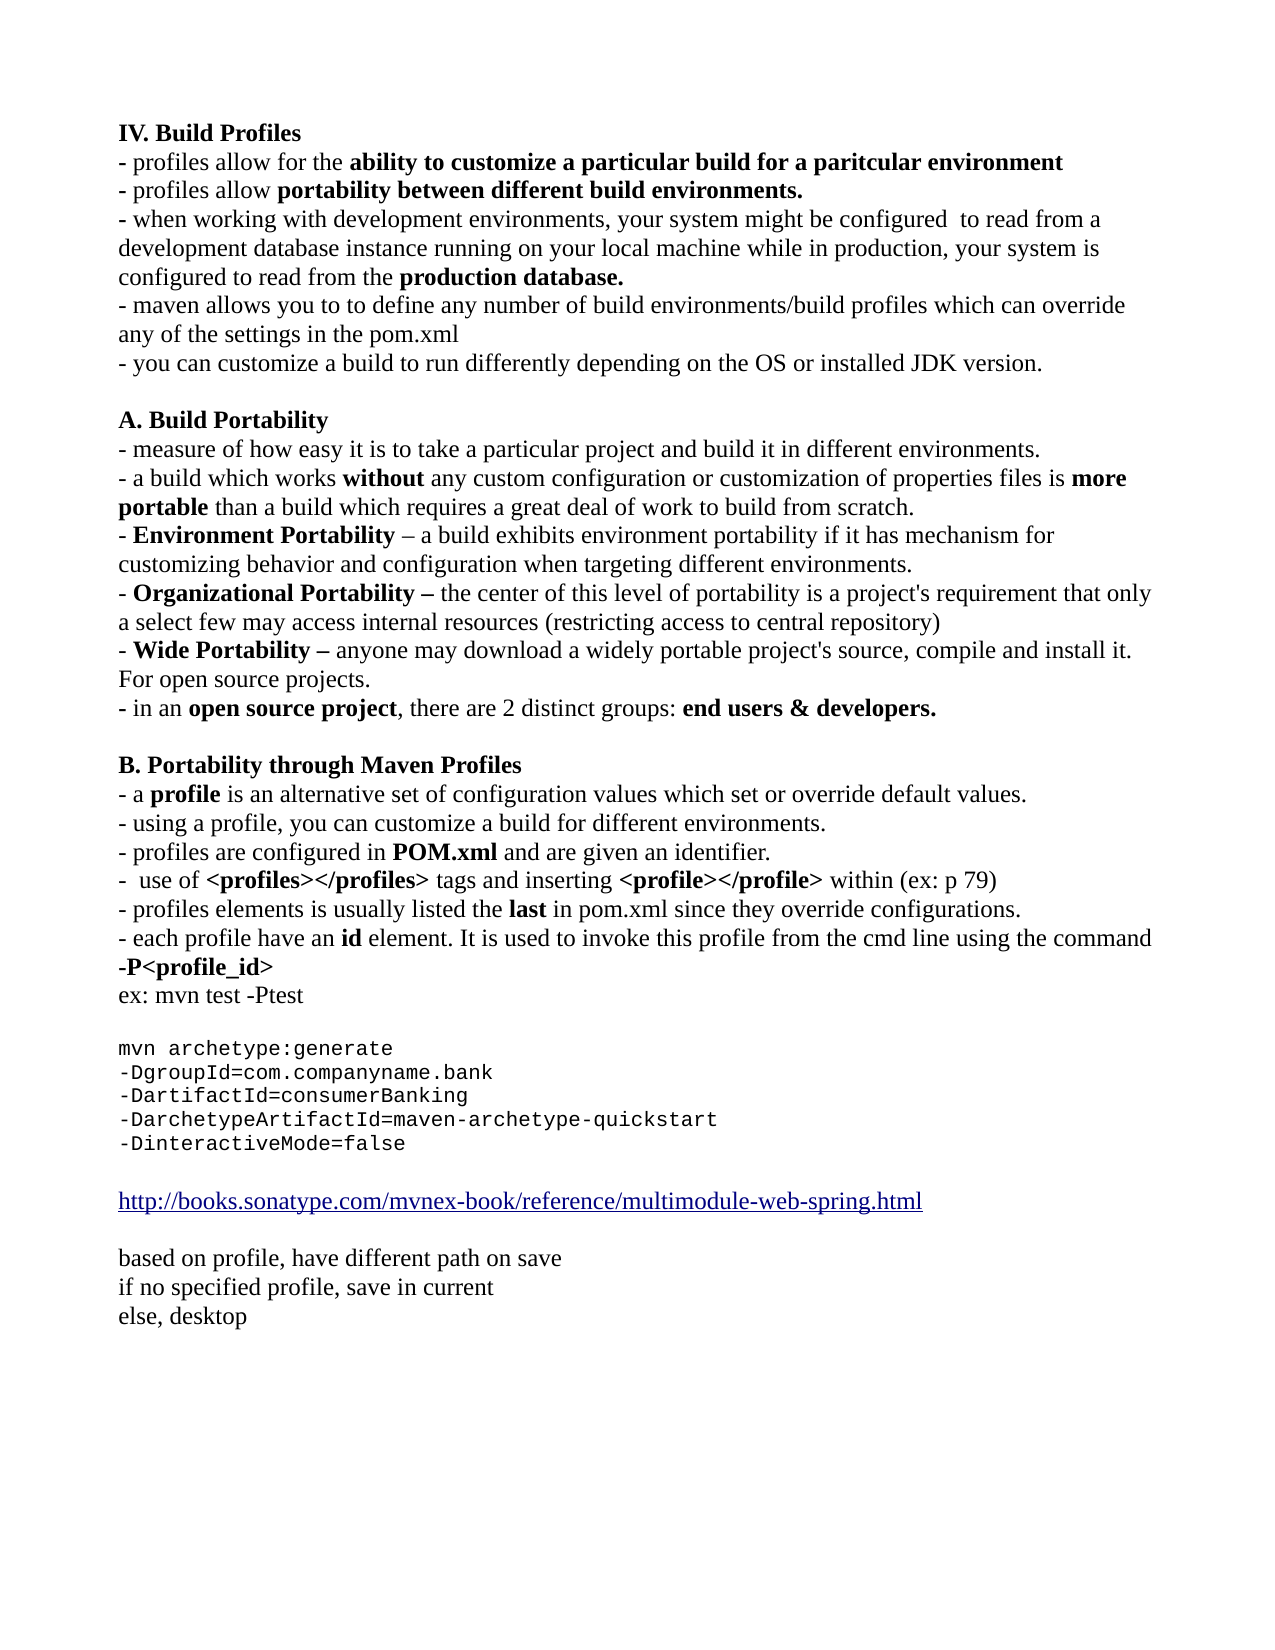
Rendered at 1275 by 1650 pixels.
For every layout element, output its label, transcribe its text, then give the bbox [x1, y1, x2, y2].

text mvn archetype:generate [118, 1038, 1157, 1062]
text - you can customize a build to run differently depending on the OS or installed JDK version. [118, 348, 1157, 377]
text - each profile have an id element. It is used to invoke this profile from the cmd line using the command [118, 923, 1157, 952]
text - maven allows you to to define any number of build environments/build profiles which can override any of the settings in the pom.xml [118, 291, 1157, 348]
text -P<profile_id> [118, 952, 1157, 981]
text - a build which works without any custom configuration or customization of properties files is more portable than a build which requires a great deal of work to build from scratch. [118, 463, 1157, 521]
text http://books.sonatype.com/mvnex-book/reference/multimodule-web-spring.html [118, 1186, 1157, 1214]
text - in an open source project, there are 2 distinct groups: end users & developers. [118, 693, 1157, 722]
text - profiles are configured in POM.xml and are given an identifier. [118, 837, 1157, 866]
text A. Build Portability [118, 406, 1157, 434]
text - profiles allow for the ability to customize a particular build for a paritcular environment [118, 147, 1157, 176]
text if no specified profile, save in current [118, 1272, 1157, 1301]
text - measure of how easy it is to take a particular project and build it in different environments. [118, 434, 1157, 463]
text -DinteractiveMode=false [118, 1133, 1157, 1156]
text -DartifactId=consumerBanking [118, 1085, 1157, 1109]
text -DarchetypeArtifactId=maven-archetype-quickstart [118, 1109, 1157, 1133]
text - Environment Portability – a build exhibits environment portability if it has mechanism for customizing behavior and configuration when targeting different environments. [118, 521, 1157, 578]
text - use of <profiles></profiles> tags and inserting <profile></profile> within (ex: p 79) [118, 866, 1157, 894]
text - Wide Portability – anyone may download a widely portable project's source, compile and install it. For open source projects. [118, 636, 1157, 693]
text B. Portability through Maven Profiles [118, 751, 1157, 779]
text - Organizational Portability – the center of this level of portability is a project's requirement that only a select few may access internal resources (restricting access to central repository) [118, 578, 1157, 636]
text IV. Build Profiles [118, 118, 1157, 147]
text - profiles allow portability between different build environments. [118, 176, 1157, 204]
text ex: mvn test -Ptest [118, 981, 1157, 1009]
text - a profile is an alternative set of configuration values which set or override default values. [118, 779, 1157, 808]
text -DgroupId=com.companyname.bank [118, 1062, 1157, 1085]
text else, desktop [118, 1301, 1157, 1329]
text - using a profile, you can customize a build for different environments. [118, 808, 1157, 837]
text based on profile, have different path on save [118, 1243, 1157, 1272]
text - when working with development environments, your system might be configured to read from a development database instance running on your local machine while in production, your system is configured to read from the production database. [118, 204, 1157, 291]
text - profiles elements is usually listed the last in pom.xml since they override configurations. [118, 894, 1157, 923]
